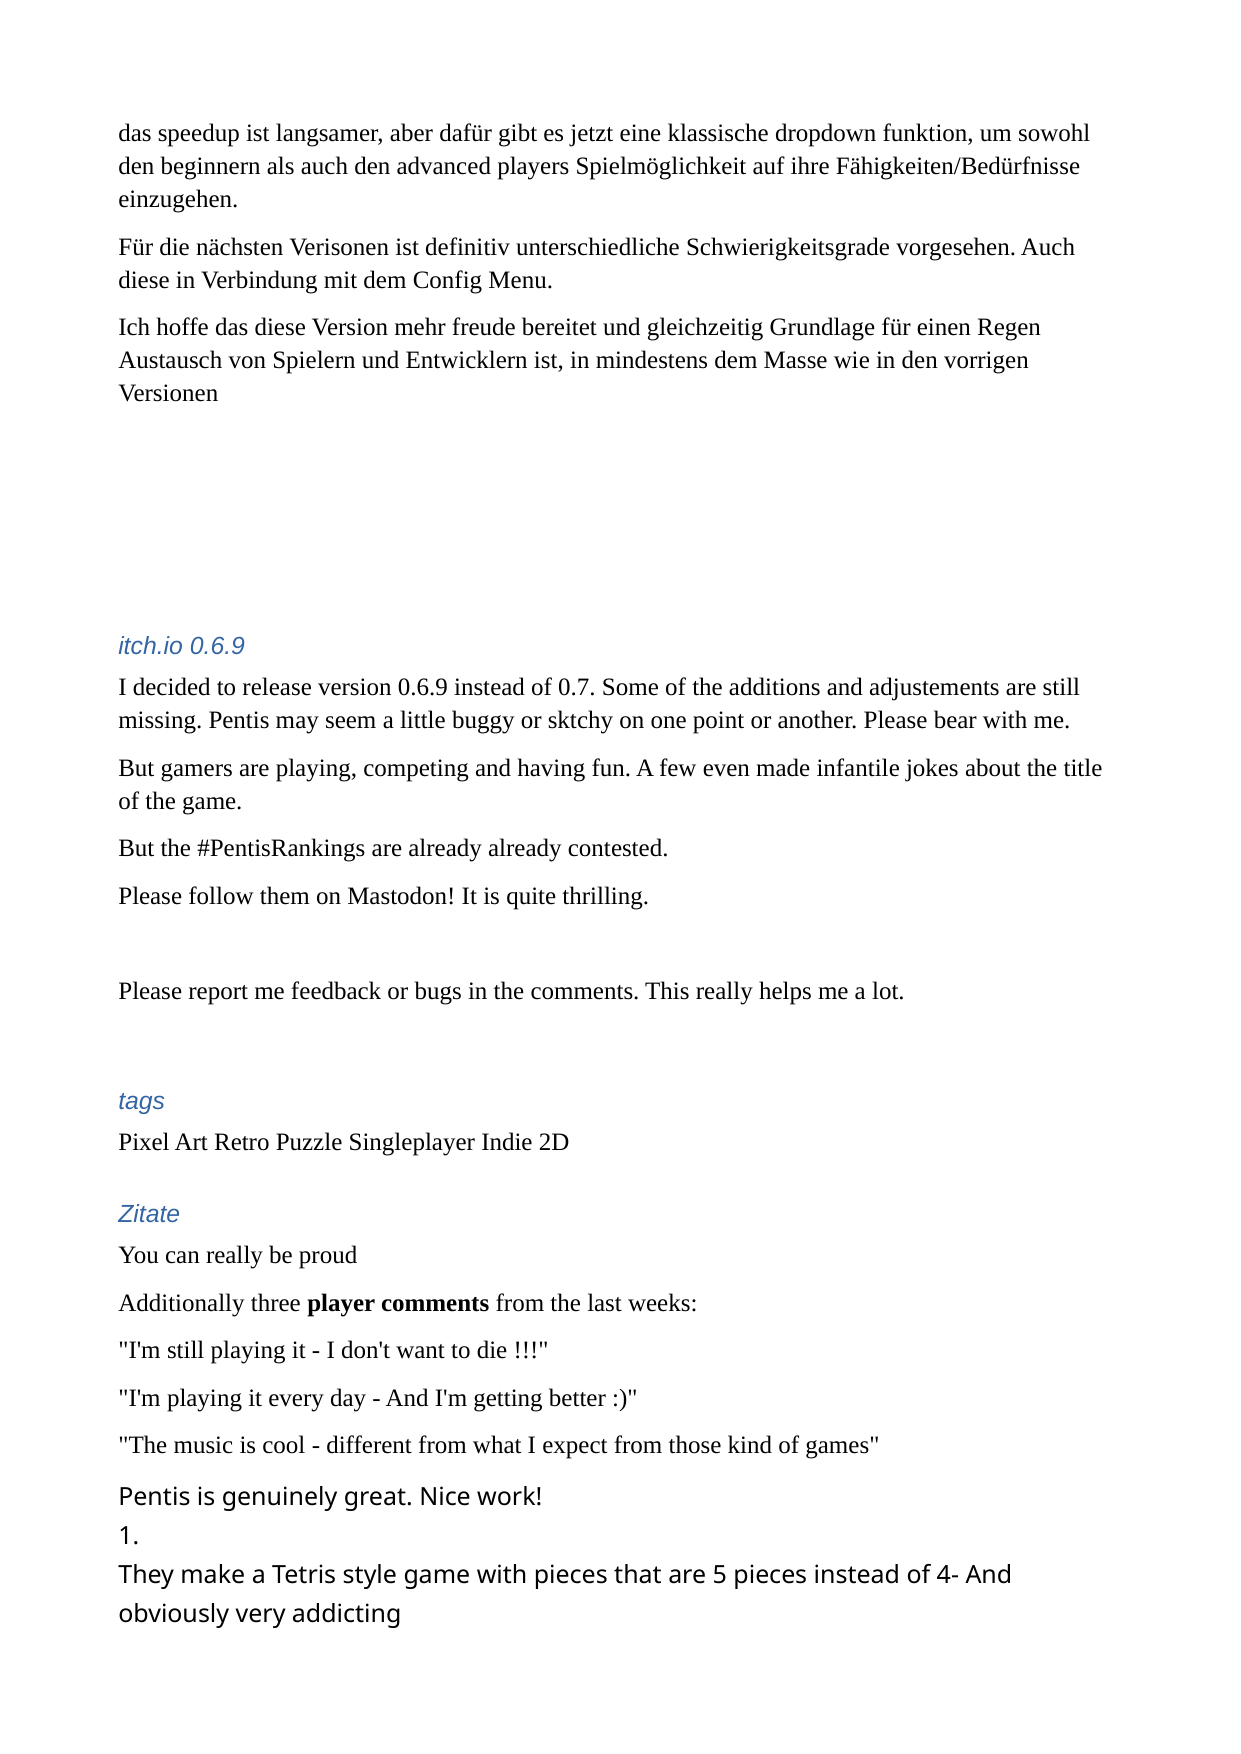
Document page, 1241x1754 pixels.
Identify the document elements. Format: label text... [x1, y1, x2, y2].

text You can really be proud [118, 1240, 1122, 1269]
text "I'm still playing it - I don't want to die !!!" [118, 1335, 1122, 1364]
text "I'm playing it every day - And I'm getting better :)" [118, 1383, 1122, 1412]
subtitle itch.io 0.6.9 [118, 631, 1122, 659]
text But gamers are playing, competing and having fun. A few even made infantile jokes about the title of the game. [118, 753, 1122, 814]
text Additionally three player comments from the last weeks: [118, 1288, 1122, 1316]
text "The music is cool - different from what I expect from those kind of games" [118, 1431, 1122, 1459]
list Pentis is genuinely great. Nice work! [118, 1478, 1122, 1512]
text Pixel Art Retro Puzzle Singleplayer Indie 2D [118, 1127, 1122, 1156]
text das speedup ist langsamer, aber dafür gibt es jetzt eine klassische dropdown funktion, um sowohl den beginnern als auch den advanced players Spielmöglichkeit auf ihre Fähigkeiten/Bedürfnisse einzugehen. [118, 118, 1122, 213]
subtitle Zitate [118, 1199, 1122, 1228]
text Für die nächsten Verisonen ist definitiv unterschiedliche Schwierigkeitsgrade vorgesehen. Auch diese in Verbindung mit dem Config Menu. [118, 232, 1122, 293]
text But the #PentisRankings are already already contested. [118, 833, 1122, 862]
text They make a Tetris style game with pieces that are 5 pieces instead of 4- And obviously very addicting [118, 1556, 1122, 1630]
text Please follow them on Mastodon! It is quite thrilling. [118, 881, 1122, 910]
text I decided to release version 0.6.9 instead of 0.7. Some of the additions and adjustements are still missing. Pentis may seem a little buggy or sktchy on one point or another. Please bear with me. [118, 672, 1122, 734]
subtitle tags [118, 1086, 1122, 1114]
text Ich hoffe das diese Version mehr freude bereitet und gleichzeitig Grundlage für einen Regen Austausch von Spielern und Entwicklern ist, in mindestens dem Masse wie in den vorrigen Versionen [118, 312, 1122, 407]
text Please report me feedback or bugs in the comments. This really helps me a lot. [118, 976, 1122, 1005]
